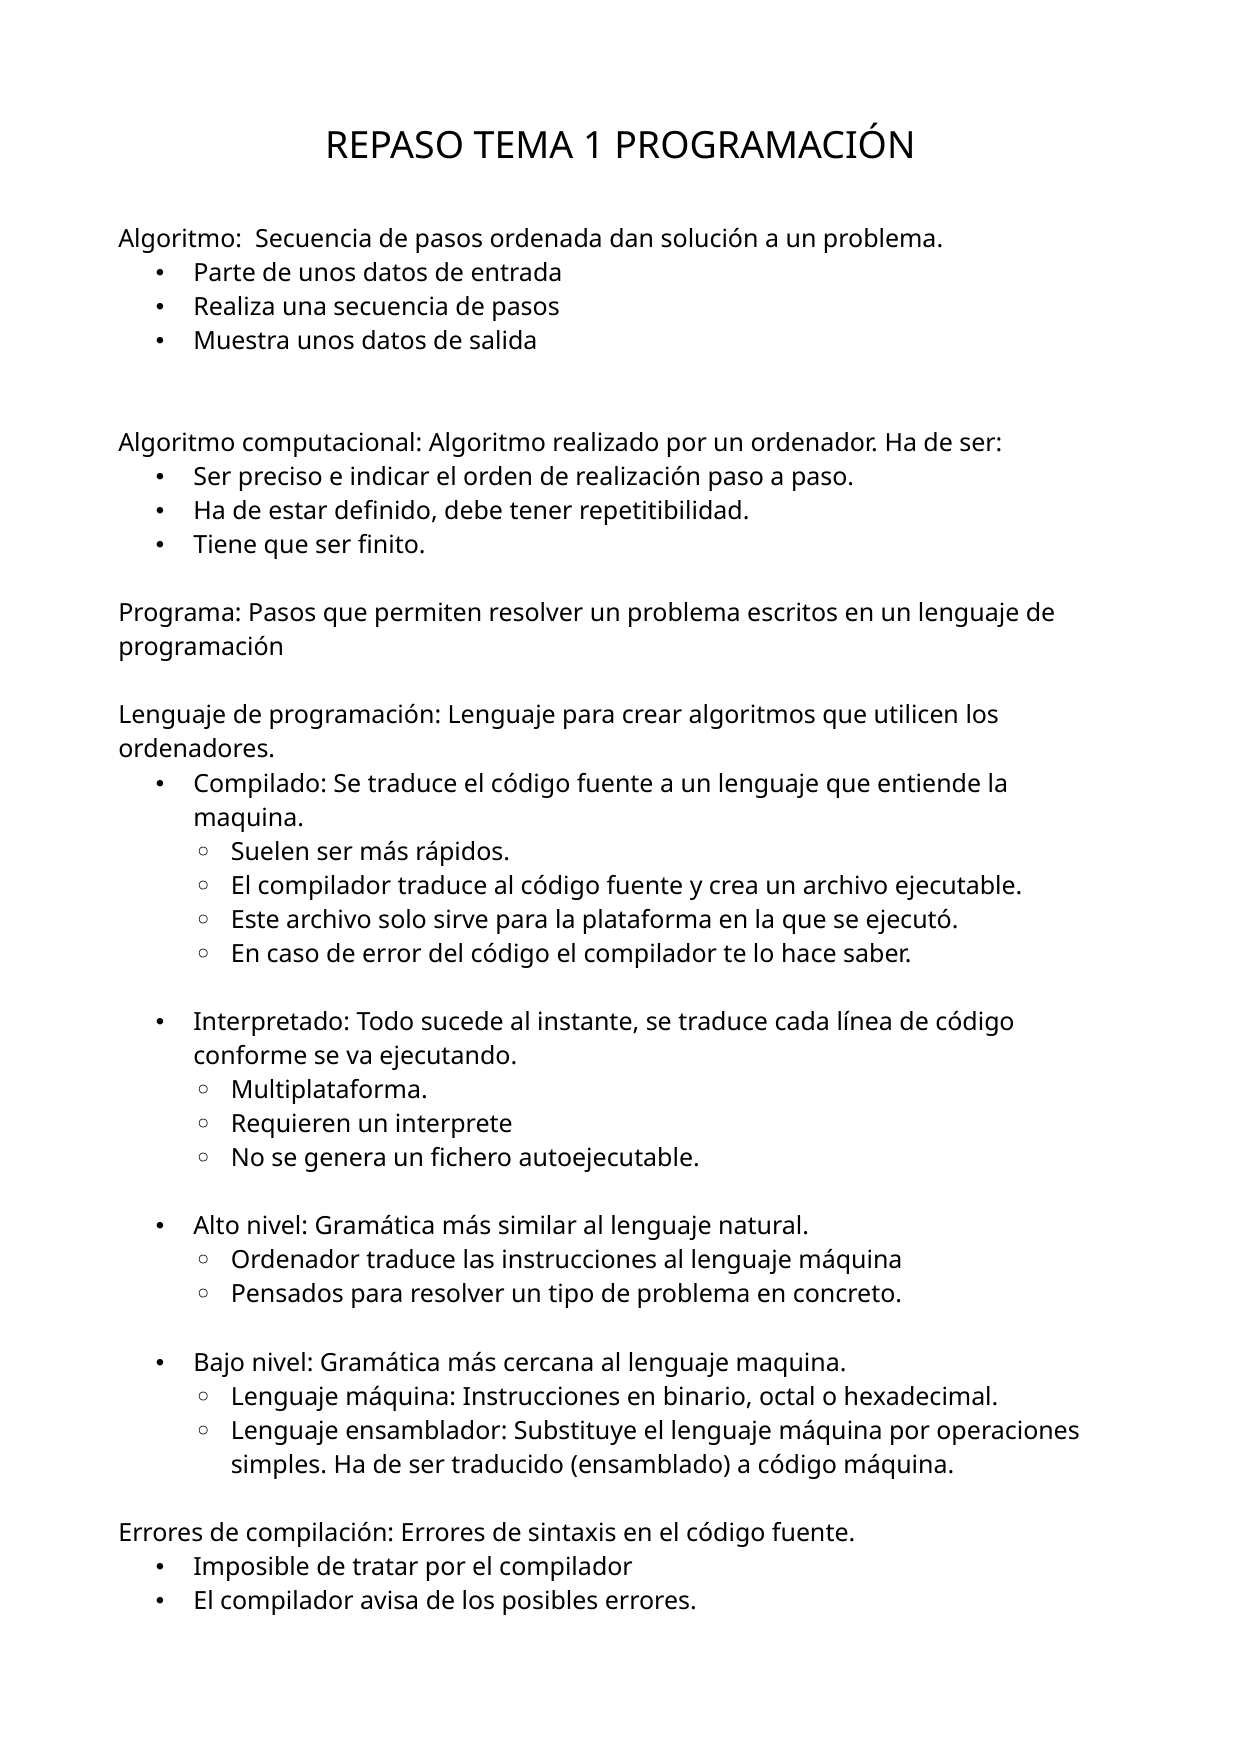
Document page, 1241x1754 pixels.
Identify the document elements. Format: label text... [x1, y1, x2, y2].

list El compilador avisa de los posibles errores. [156, 1583, 1122, 1617]
list Pensados para resolver un tipo de problema en concreto. [193, 1276, 1122, 1310]
list En caso de error del código el compilador te lo hace saber. [193, 936, 1122, 969]
text Algoritmo computacional: Algoritmo realizado por un ordenador. Ha de ser: [118, 424, 1122, 459]
list Ser preciso e indicar el orden de realización paso a paso. [156, 459, 1122, 493]
list Parte de unos datos de entrada [156, 254, 1122, 288]
text Lenguaje de programación: Lenguaje para crear algoritmos que utilicen los ordenadores. [118, 697, 1122, 765]
list Suelen ser más rápidos. [193, 833, 1122, 867]
list Tiene que ser finito. [156, 527, 1122, 561]
list Bajo nivel: Gramática más cercana al lenguaje maquina. [156, 1344, 1122, 1378]
list Muestra unos datos de salida [156, 322, 1122, 356]
list Multiplataforma. [193, 1072, 1122, 1106]
text REPASO TEMA 1 PROGRAMACIÓN [118, 118, 1122, 169]
list Este archivo solo sirve para la plataforma en la que se ejecutó. [193, 901, 1122, 936]
text Algoritmo: Secuencia de pasos ordenada dan solución a un problema. [118, 220, 1122, 254]
list Alto nivel: Gramática más similar al lenguaje natural. [156, 1208, 1122, 1242]
text Programa: Pasos que permiten resolver un problema escritos en un lenguaje de programación [118, 595, 1122, 663]
list Ordenador traduce las instrucciones al lenguaje máquina [193, 1242, 1122, 1276]
list Compilado: Se traduce el código fuente a un lenguaje que entiende la maquina. [156, 765, 1122, 833]
list El compilador traduce al código fuente y crea un archivo ejecutable. [193, 867, 1122, 901]
list Ha de estar definido, debe tener repetitibilidad. [156, 493, 1122, 527]
list Lenguaje máquina: Instrucciones en binario, octal o hexadecimal. [193, 1378, 1122, 1412]
list Interpretado: Todo sucede al instante, se traduce cada línea de código conforme se va ejecutando. [156, 1004, 1122, 1072]
list Imposible de tratar por el compilador [156, 1549, 1122, 1583]
text Errores de compilación: Errores de sintaxis en el código fuente. [118, 1514, 1122, 1549]
list Realiza una secuencia de pasos [156, 288, 1122, 322]
list No se genera un fichero autoejecutable. [193, 1140, 1122, 1174]
list Lenguaje ensamblador: Substituye el lenguaje máquina por operaciones simples. Ha de ser traducido (ensamblado) a código máquina. [193, 1412, 1122, 1481]
list Requieren un interprete [193, 1106, 1122, 1140]
